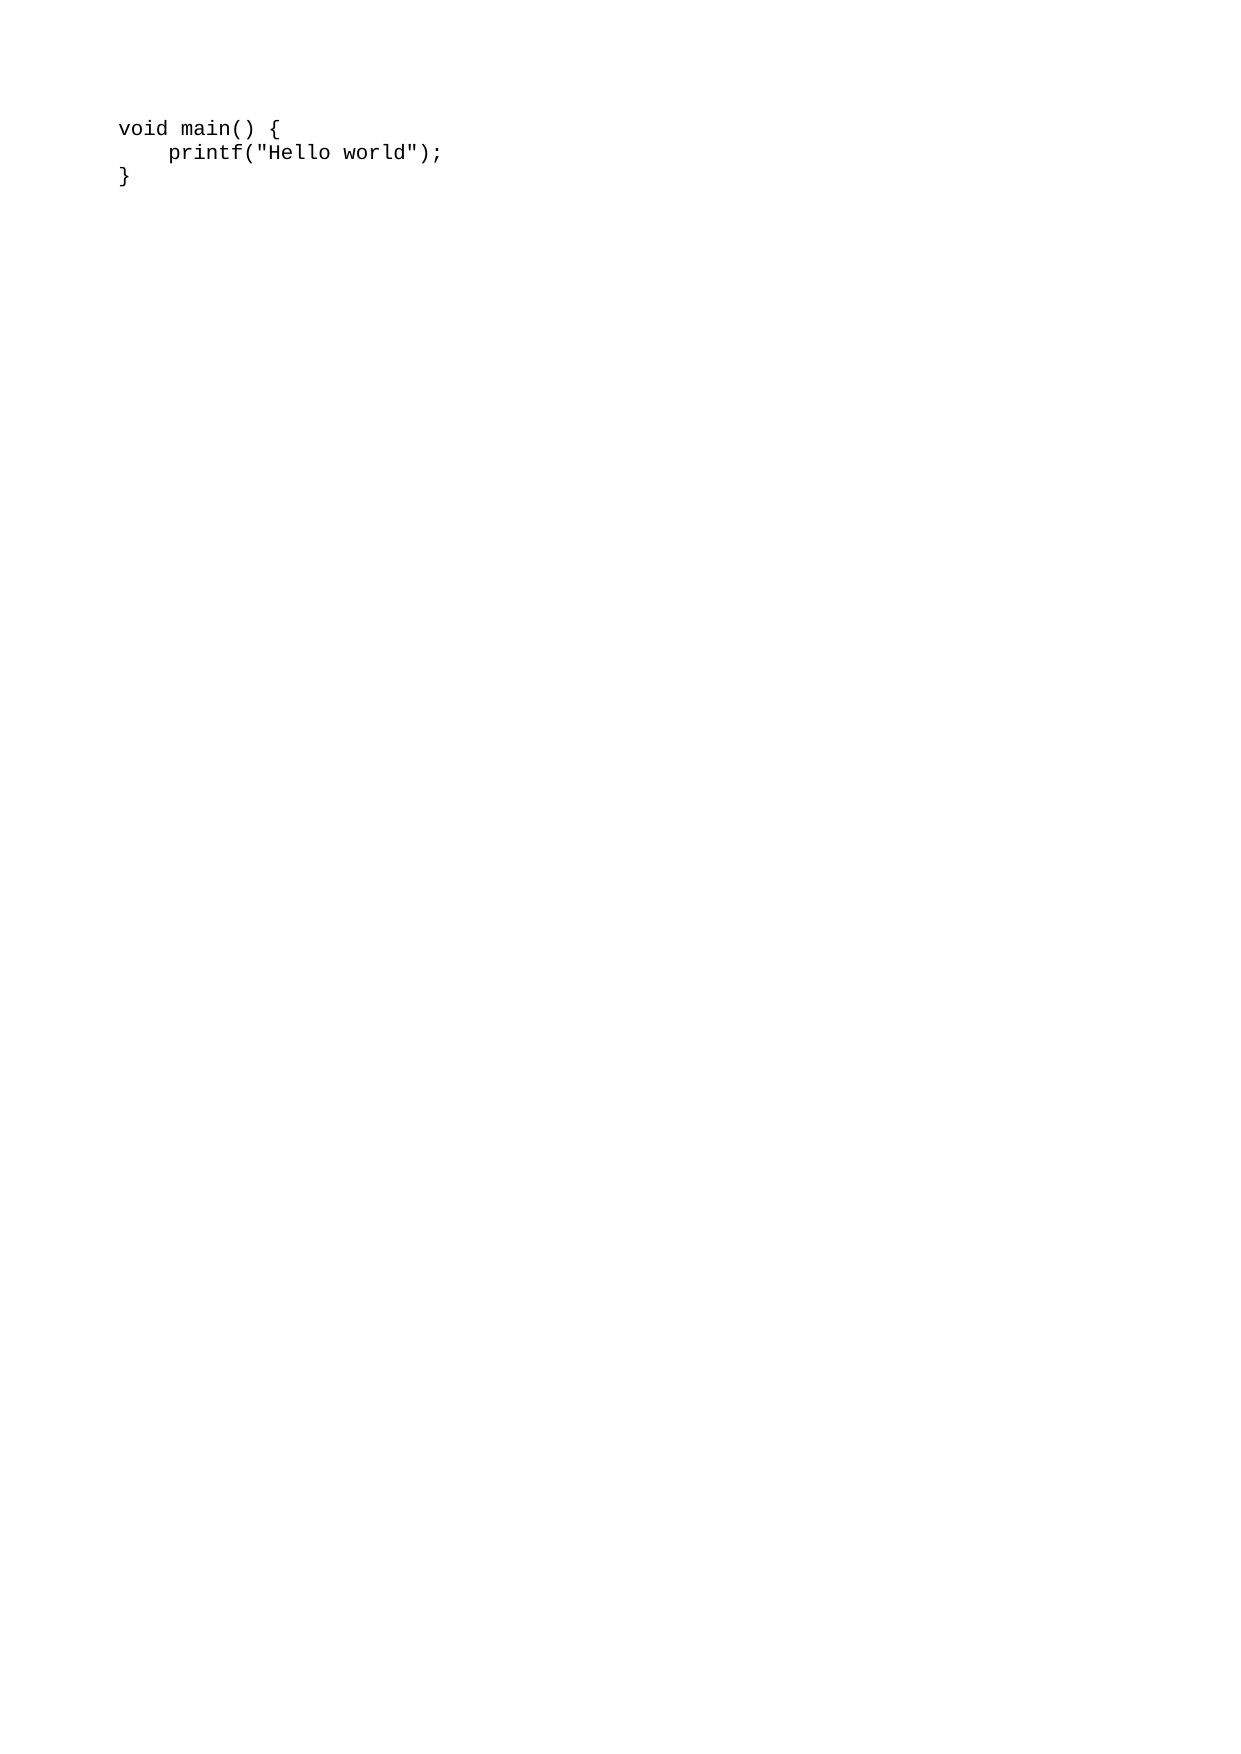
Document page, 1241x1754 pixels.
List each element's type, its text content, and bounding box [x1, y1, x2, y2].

text printf("Hello world"); [118, 142, 1122, 165]
text void main() { [118, 118, 1122, 142]
text } [118, 165, 1122, 189]
